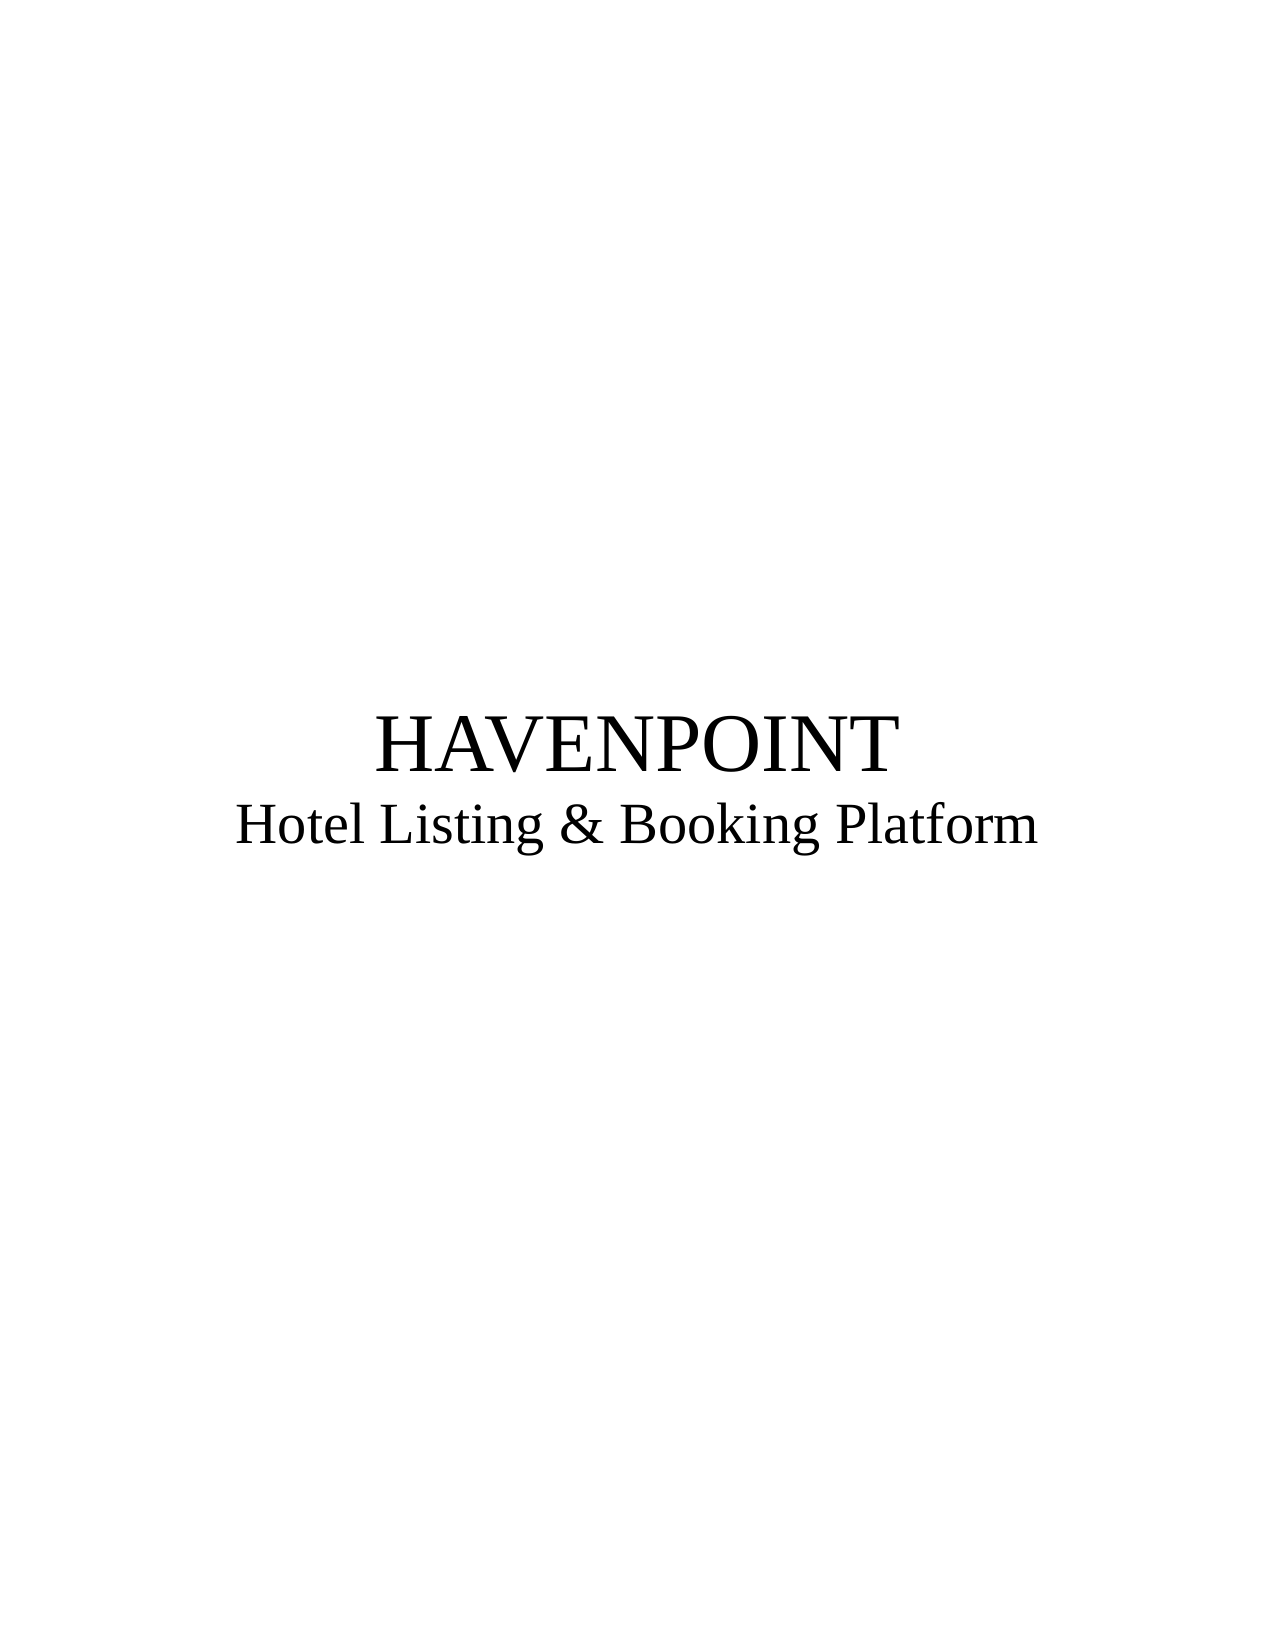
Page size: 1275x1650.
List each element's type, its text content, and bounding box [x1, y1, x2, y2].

text HAVENPOINT [118, 693, 1157, 789]
text Hotel Listing & Booking Platform [118, 789, 1157, 856]
